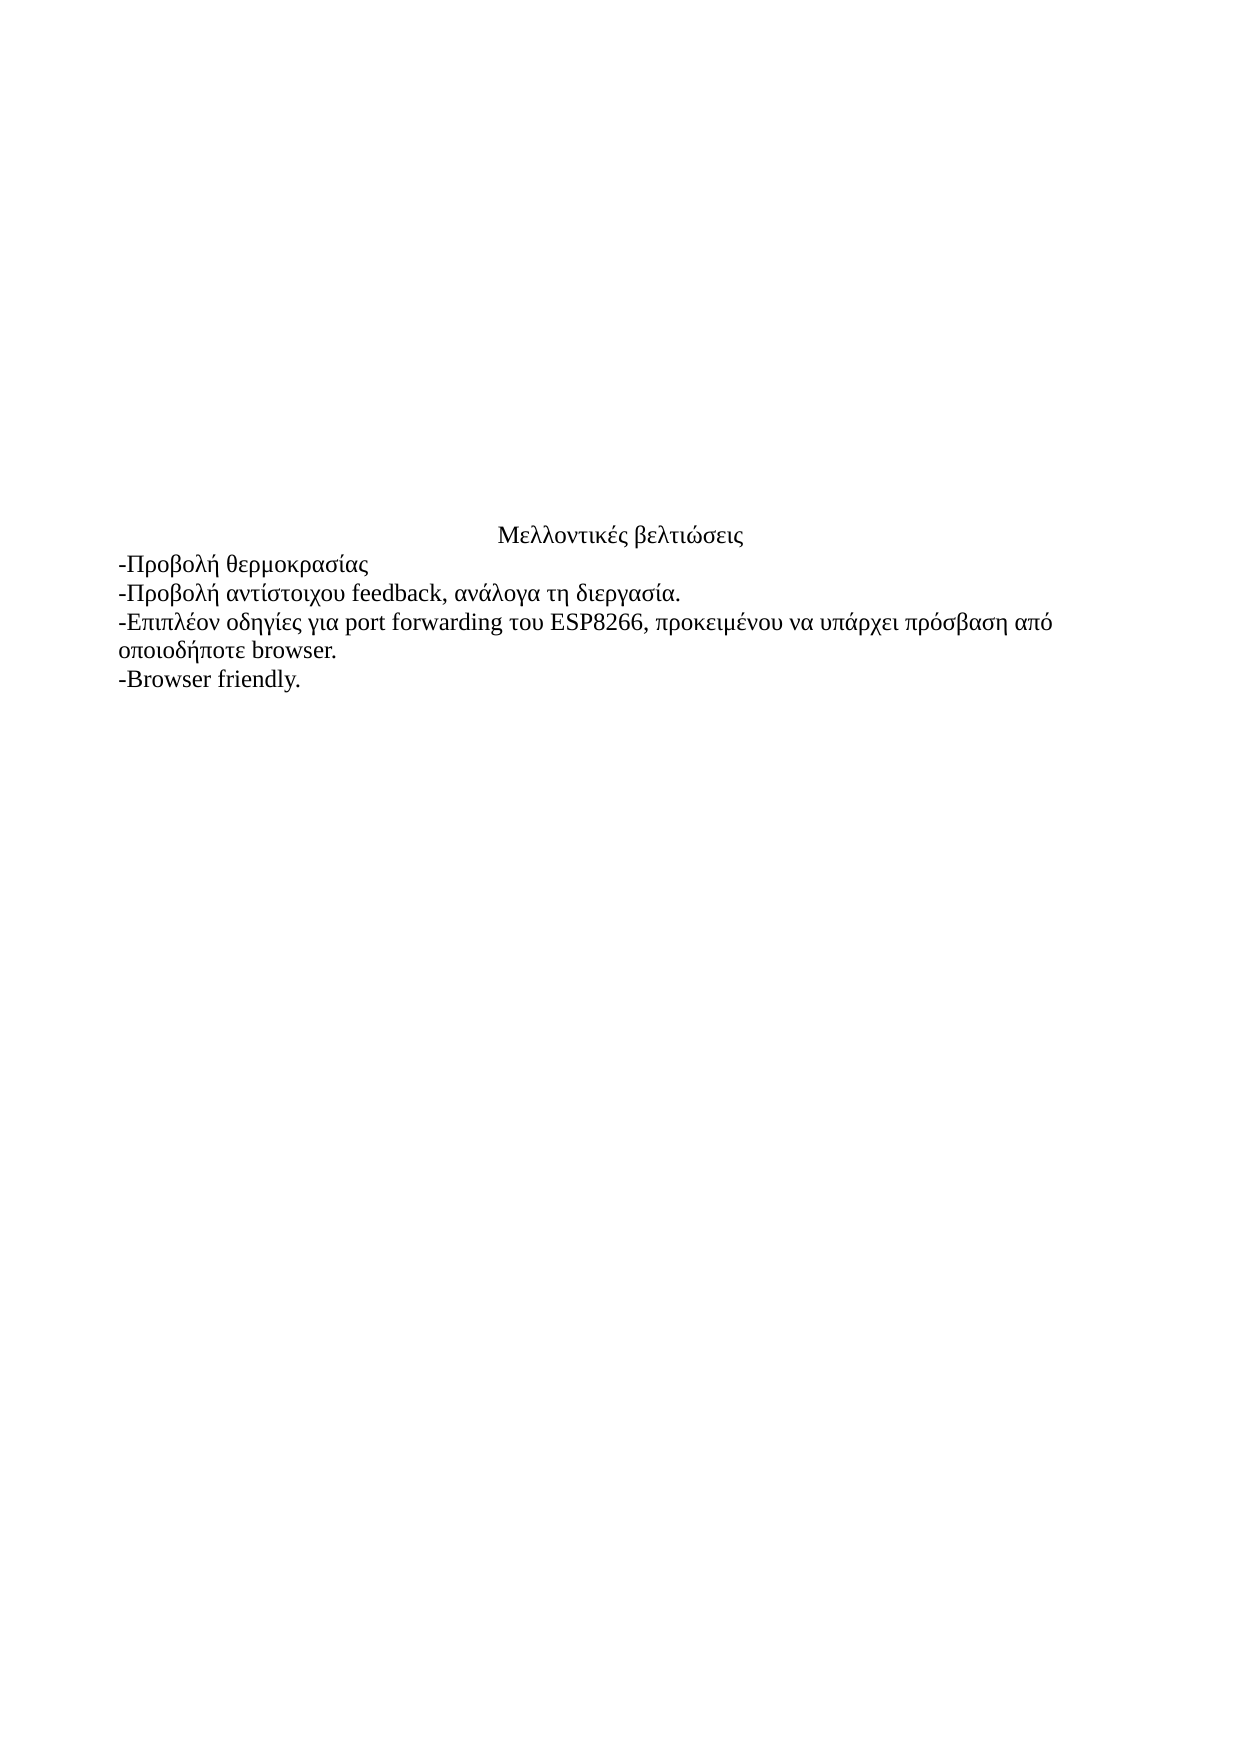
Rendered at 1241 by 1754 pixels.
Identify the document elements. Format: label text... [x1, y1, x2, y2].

text -Επιπλέον οδηγίες για port forwarding του ESP8266, προκειμένου να υπάρχει πρόσβαση από οποιοδήποτε browser. [118, 607, 1122, 664]
text -Browser friendly. [118, 664, 1122, 693]
text -Προβολή θερμοκρασίας [118, 549, 1122, 578]
text Μελλοντικές βελτιώσεις [118, 521, 1122, 549]
text -Προβολή αντίστοιχου feedback, ανάλογα τη διεργασία. [118, 578, 1122, 607]
